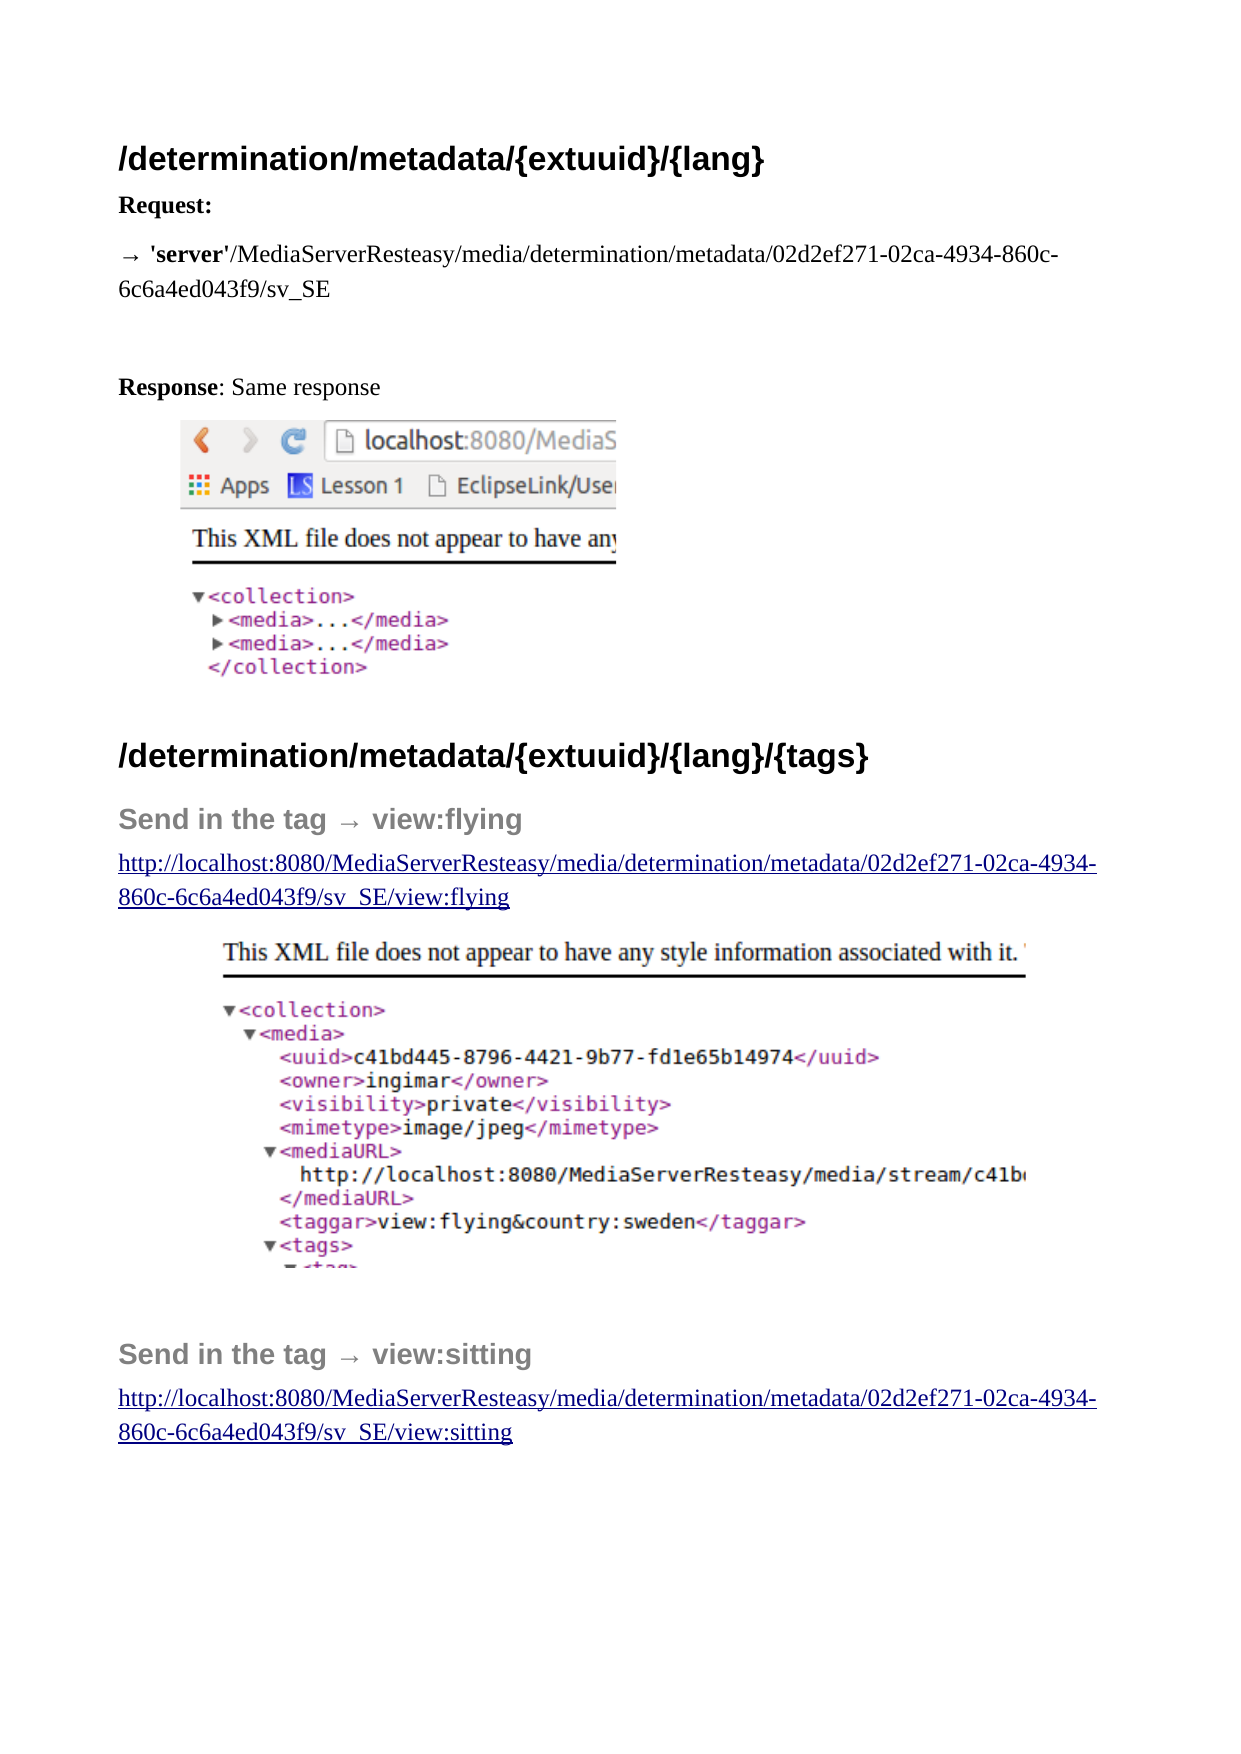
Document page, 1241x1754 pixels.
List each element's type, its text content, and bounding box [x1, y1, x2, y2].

subtitle Send in the tag → view:sitting [118, 1337, 1122, 1370]
subtitle /determination/metadata/{extuuid}/{lang} [118, 139, 1122, 178]
text http://localhost:8080/MediaServerResteasy/media/determination/metadata/02d2ef271-02ca-4934-860c-6c6a4ed043f9/sv_SE/view:sitting [118, 1383, 1122, 1446]
text http://localhost:8080/MediaServerResteasy/media/determination/metadata/02d2ef271-02ca-4934-860c-6c6a4ed043f9/sv_SE/view:flying [118, 848, 1122, 911]
picture [180, 420, 617, 707]
subtitle /determination/metadata/{extuuid}/{lang}/{tags} [118, 736, 1122, 775]
subtitle Send in the tag → view:flying [118, 802, 1122, 835]
text Request: [118, 190, 1122, 219]
text Response: Same response [118, 372, 1122, 401]
text → 'server'/MediaServerResteasy/media/determination/metadata/02d2ef271-02ca-4934-860c-6c6a4ed043f9/sv_SE [118, 239, 1122, 302]
picture [214, 931, 1026, 1268]
